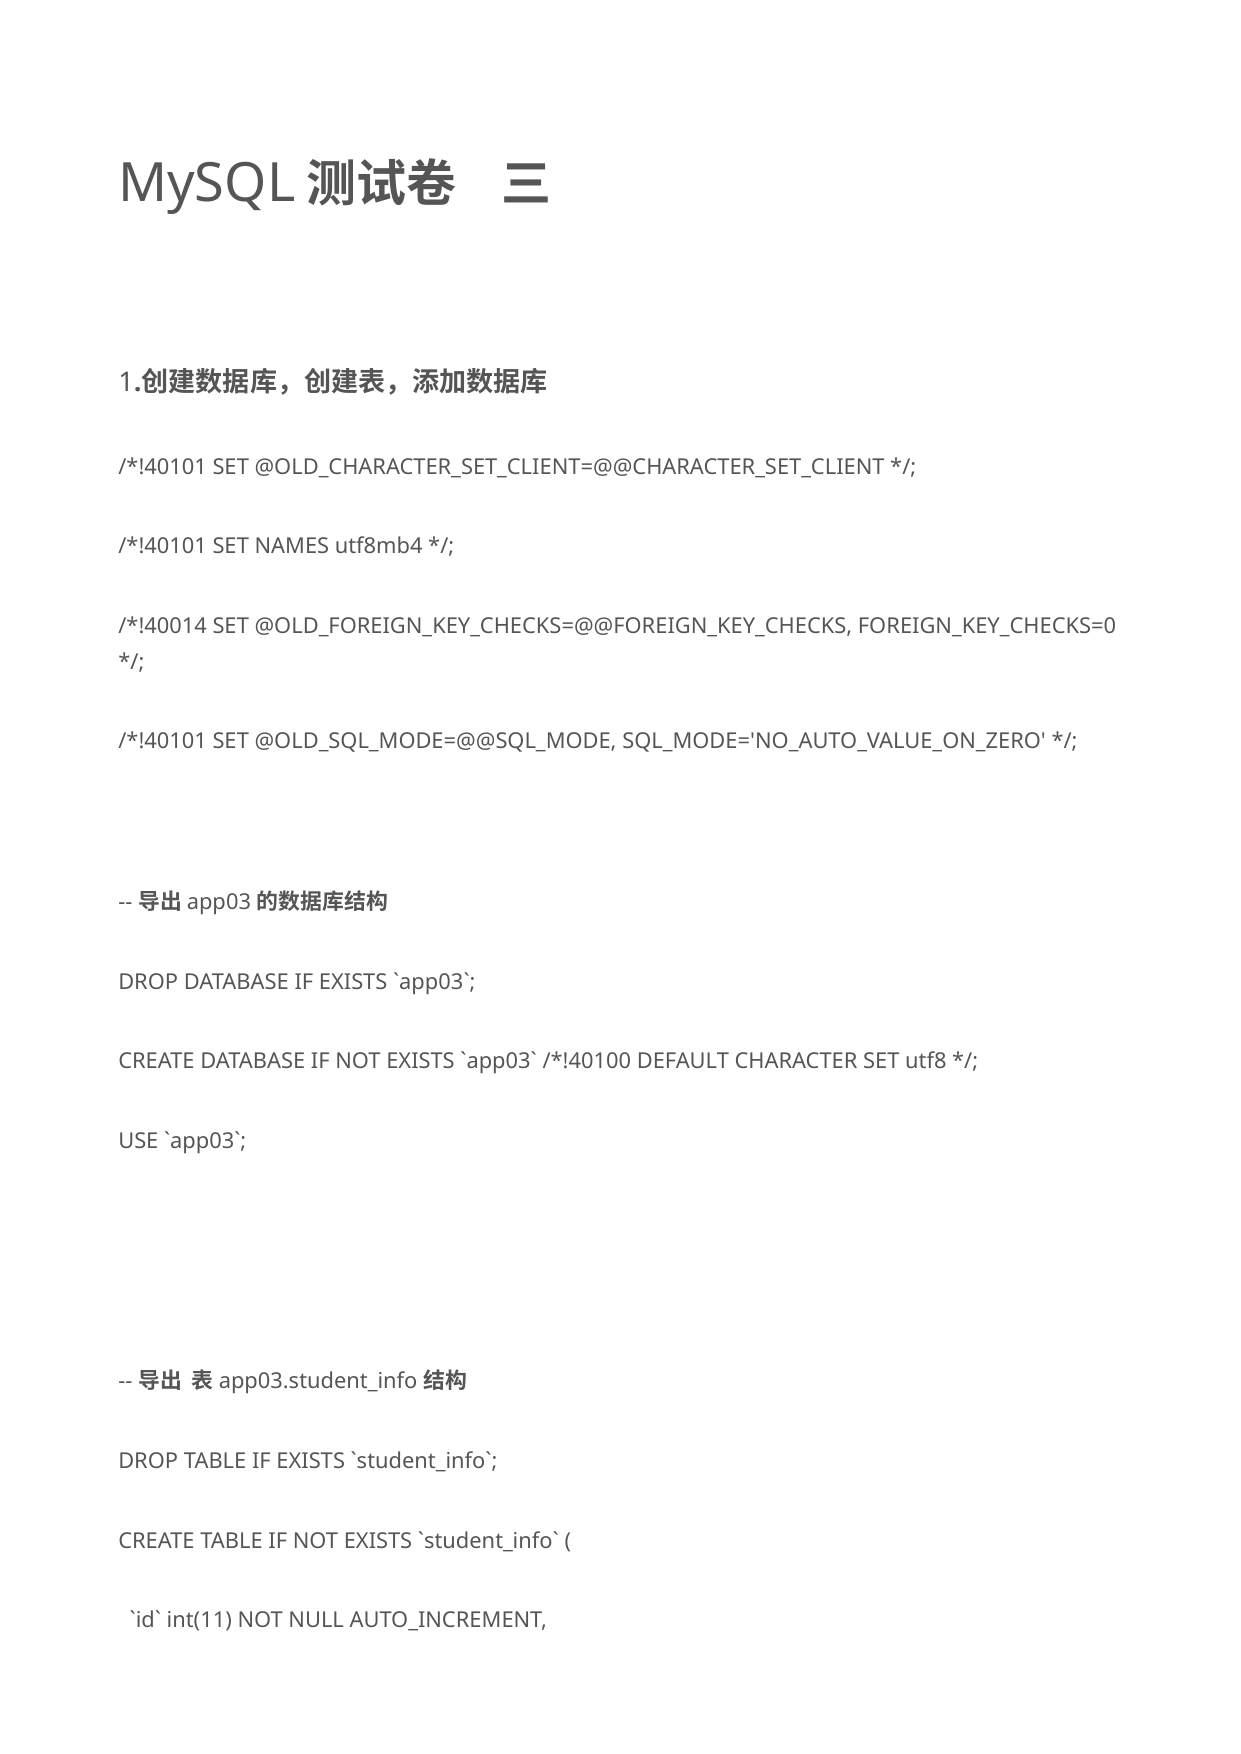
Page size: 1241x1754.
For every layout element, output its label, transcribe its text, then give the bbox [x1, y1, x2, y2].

text DROP TABLE IF EXISTS `student_info`; [118, 1445, 1122, 1475]
text DROP DATABASE IF EXISTS `app03`; [118, 966, 1122, 996]
text -- 导出 app03 的数据库结构 [118, 884, 1122, 916]
text -- 导出 表 app03.student_info 结构 [118, 1363, 1122, 1395]
text USE `app03`; [118, 1125, 1122, 1155]
text /*!40101 SET NAMES utf8mb4 */; [118, 530, 1122, 560]
text /*!40101 SET @OLD_CHARACTER_SET_CLIENT=@@CHARACTER_SET_CLIENT */; [118, 451, 1122, 481]
text MySQL测试卷 三 [118, 143, 1122, 217]
text 1.创建数据库，创建表，添加数据库 [118, 360, 1122, 399]
text /*!40014 SET @OLD_FOREIGN_KEY_CHECKS=@@FOREIGN_KEY_CHECKS, FOREIGN_KEY_CHECKS=0 */; [118, 610, 1122, 675]
text CREATE DATABASE IF NOT EXISTS `app03` /*!40100 DEFAULT CHARACTER SET utf8 */; [118, 1045, 1122, 1075]
text CREATE TABLE IF NOT EXISTS `student_info` ( [118, 1525, 1122, 1554]
text /*!40101 SET @OLD_SQL_MODE=@@SQL_MODE, SQL_MODE='NO_AUTO_VALUE_ON_ZERO' */; [118, 725, 1122, 755]
text `id` int(11) NOT NULL AUTO_INCREMENT, [118, 1604, 1122, 1634]
